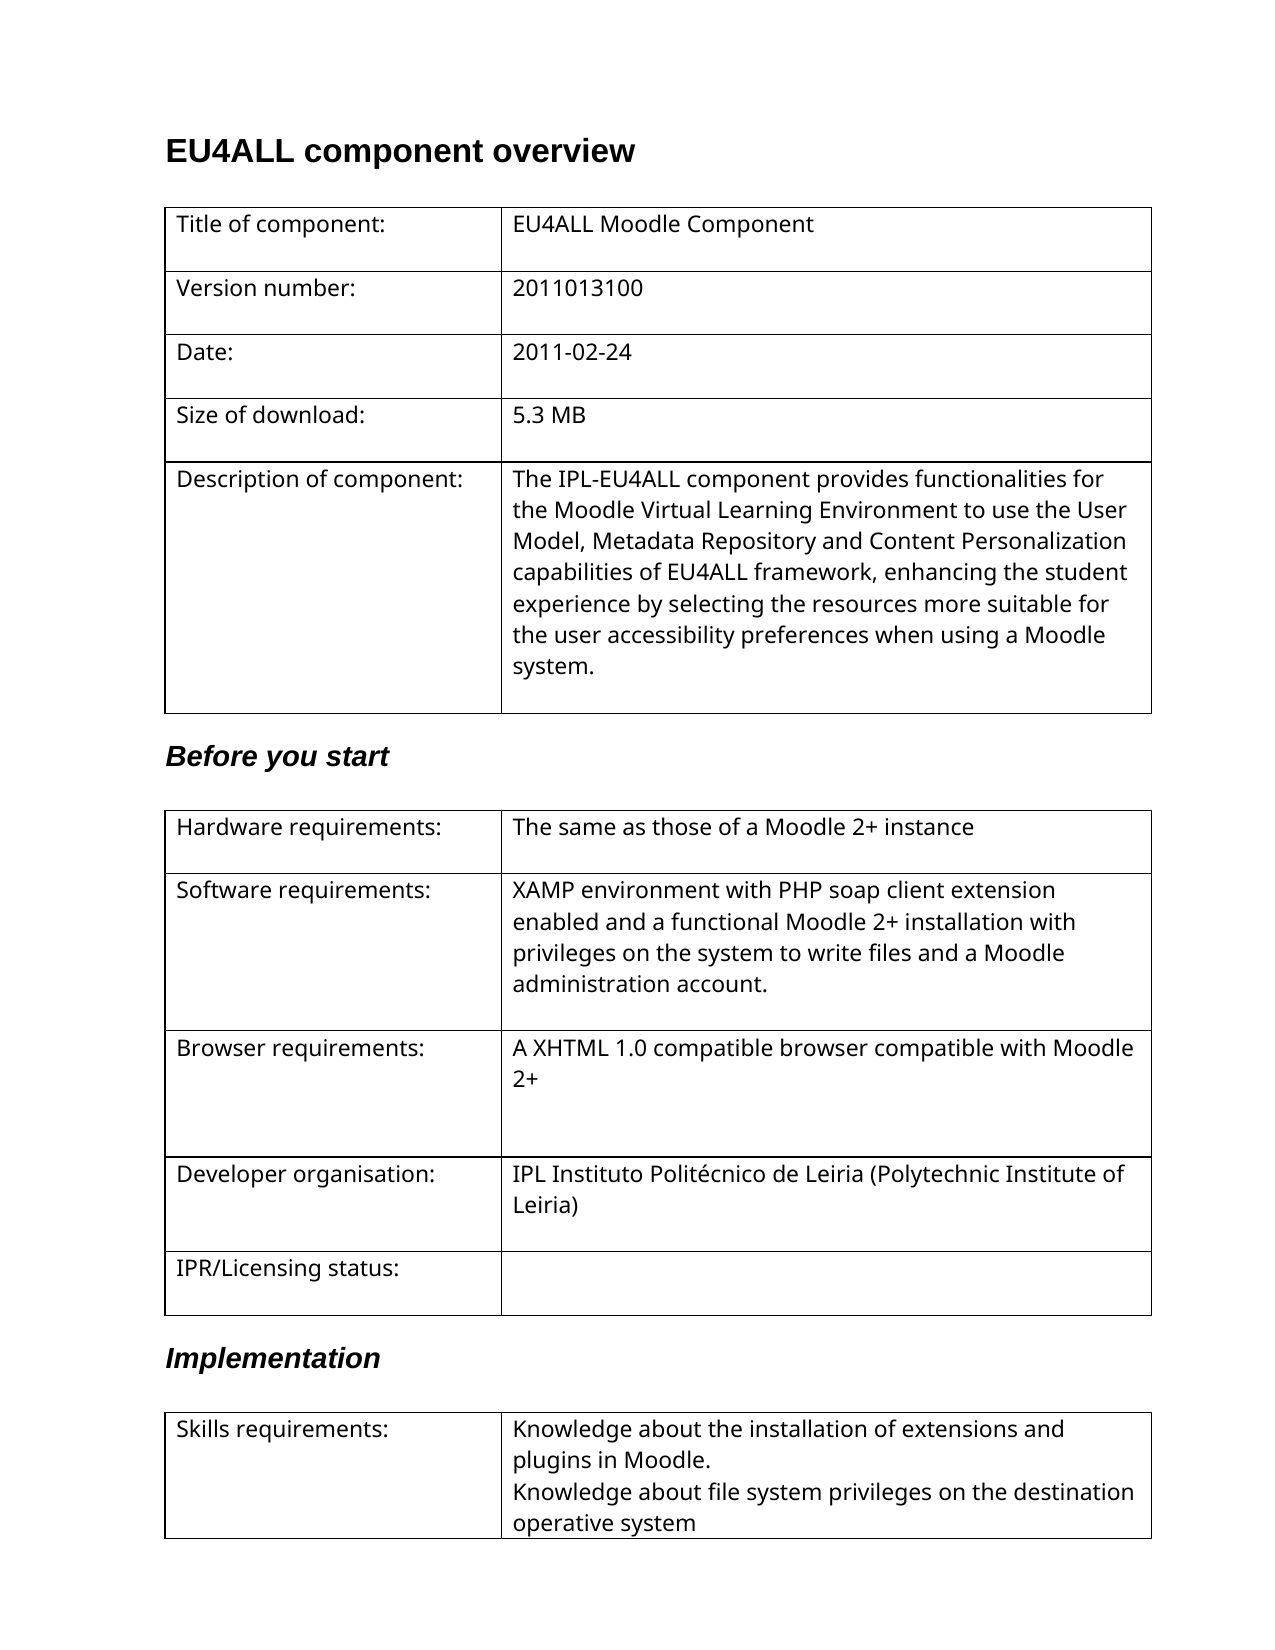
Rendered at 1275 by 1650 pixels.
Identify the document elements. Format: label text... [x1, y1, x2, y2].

table_cell 2011/02/24 [502, 335, 1151, 398]
table_header EU4ALL Moodle Component [502, 208, 1151, 271]
table_cell IPR/Licensing status: [166, 1252, 501, 1315]
table_cell Developer organisation: [166, 1158, 501, 1251]
table_header Skills requirements: [166, 1413, 501, 1538]
table_header Title of component: [166, 208, 501, 271]
table_cell A XHTML 1.0 compatible browser compatible with Moodle 2+ [502, 1031, 1151, 1156]
table_cell 5.3 MB [502, 399, 1151, 461]
table_header The same as those of a Moodle 2+ instance [502, 811, 1151, 873]
table_cell [502, 1252, 1151, 1315]
table_header Hardware requirements: [166, 811, 501, 873]
table_cell 2011013100 [502, 272, 1151, 334]
table_cell Software requirements: [166, 874, 501, 1030]
table_cell Version number: [166, 272, 501, 334]
table_cell IPL Instituto Politécnico de Leiria (Polytechnic Institute of Leiria) [502, 1158, 1151, 1251]
table_cell XAMP environment with PHP soap client extension enabled and a functional Moodle 2+ installation with privileges on the system to write files and a Moodle administration account. [502, 874, 1151, 1030]
table_header Knowledge about the installation of extensions and plugins in Moodle. Knowledge about file system privileges on the destination operative system [502, 1413, 1151, 1538]
table_cell Browser requirements: [166, 1031, 501, 1156]
table_cell Date: [166, 335, 501, 398]
subtitle EU4ALL component overview [165, 131, 1109, 170]
subtitle Implementation [165, 1341, 1109, 1374]
table_cell The IPL-EU4ALL component provides functionalities for the Moodle Virtual Learning Environment to use the User Model, Metadata Repository and Content Personalization capabilities of EU4ALL framework, enhancing the student experience by selecting the resources more suitable for the user accessibility preferences when using a Moodle system. [502, 463, 1151, 712]
table_cell Size of download: [166, 399, 501, 461]
subtitle Before you start [165, 738, 1109, 772]
table_cell Description of component: [166, 463, 501, 712]
